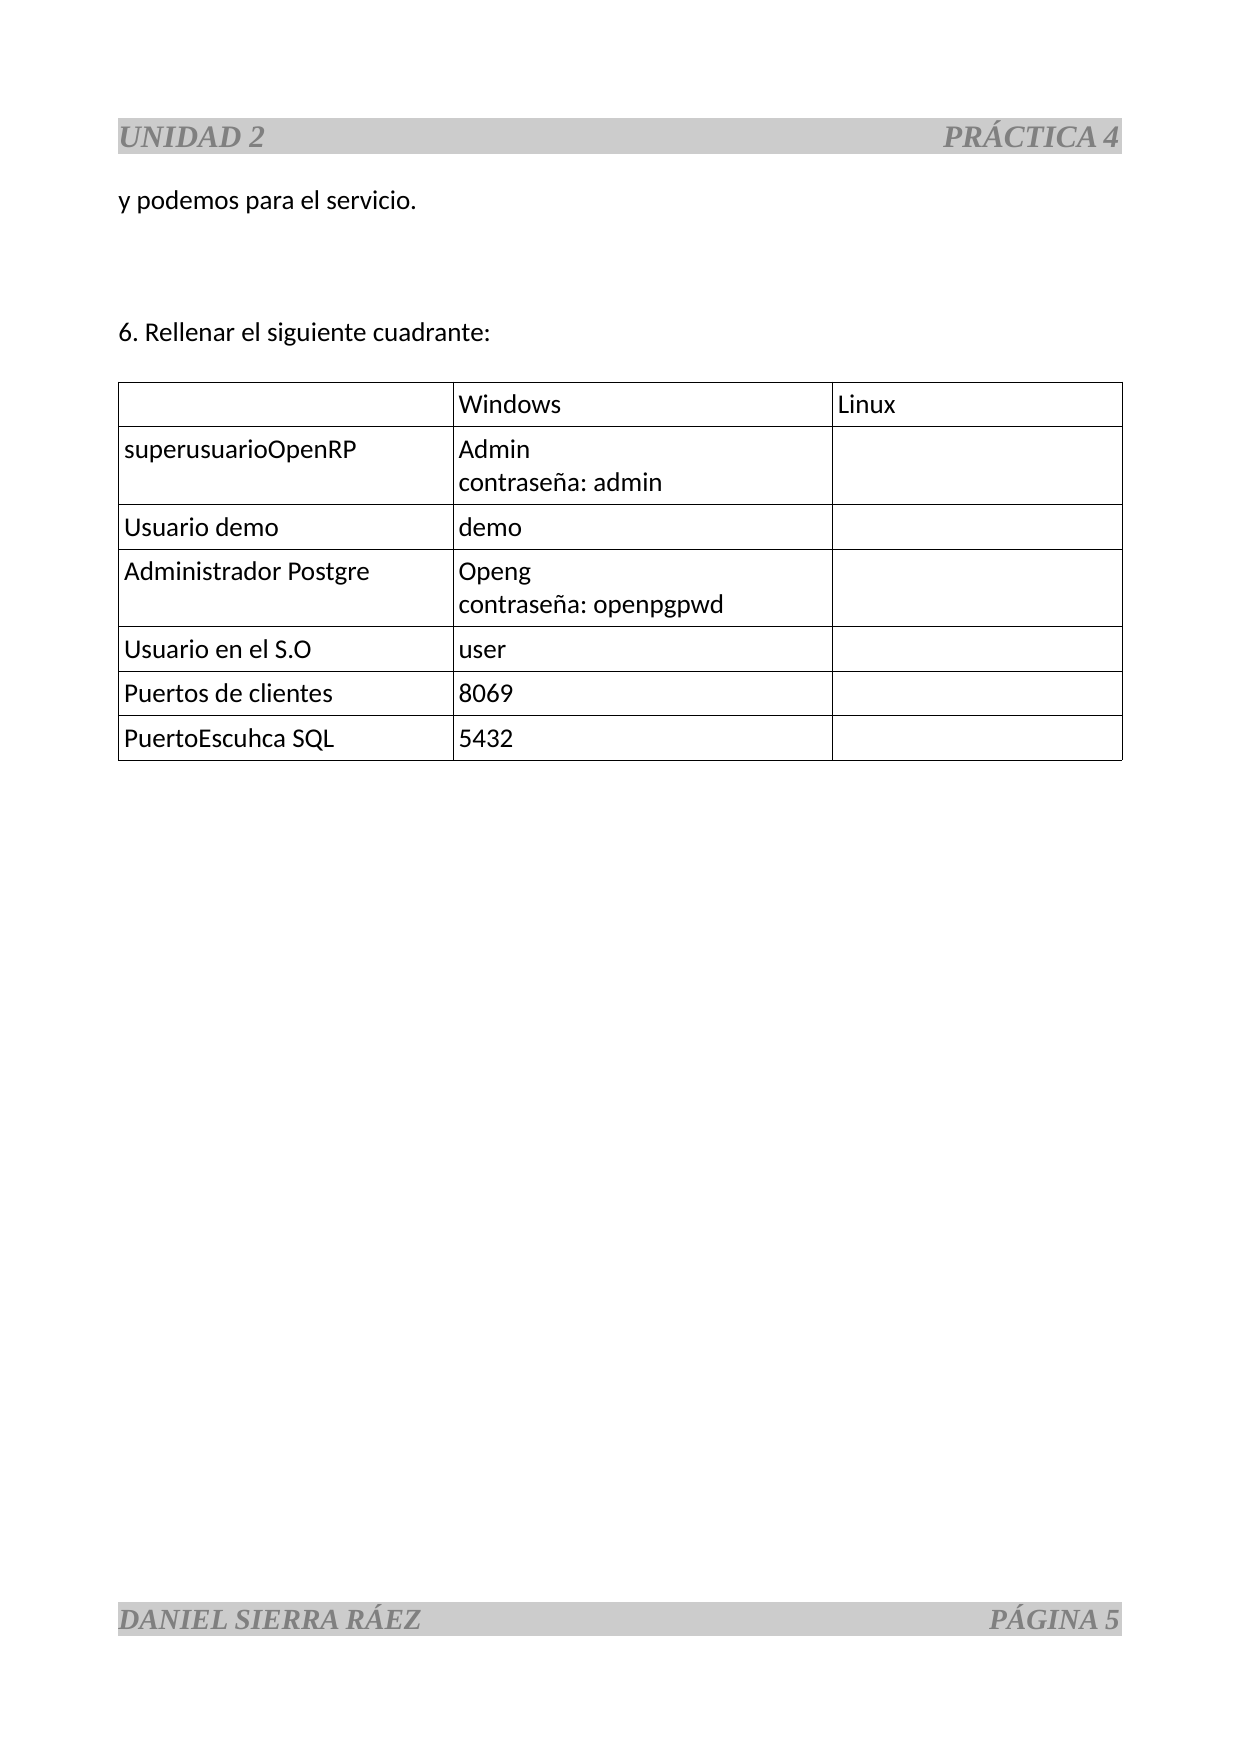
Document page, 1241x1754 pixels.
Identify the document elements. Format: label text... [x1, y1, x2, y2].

text 6. Rellenar el siguiente cuadrante: [118, 316, 1122, 349]
table_cell 5432 [454, 716, 832, 760]
table_cell Puertos de clientes [119, 672, 453, 715]
table_cell [833, 716, 1122, 760]
table_cell Administrador Postgre [119, 550, 453, 626]
table_header [119, 383, 453, 426]
table_cell Usuario demo [119, 505, 453, 548]
table_cell [833, 427, 1122, 504]
text y podemos para el servicio. [118, 183, 1122, 217]
table_cell demo [454, 505, 832, 548]
table_cell [833, 672, 1122, 715]
table_cell Admin contraseña: admin [454, 427, 832, 504]
table_cell user [454, 627, 832, 671]
table_cell Usuario en el S.O [119, 627, 453, 671]
table_cell [833, 550, 1122, 626]
table_cell Openg contraseña: openpgpwd [454, 550, 832, 626]
table_cell [833, 505, 1122, 548]
table_header Linux [833, 383, 1122, 426]
table_cell superusuarioOpenRP [119, 427, 453, 504]
table_cell PuertoEscuhca SQL [119, 716, 453, 760]
table_cell [833, 627, 1122, 671]
table_cell 8069 [454, 672, 832, 715]
table_header Windows [454, 383, 832, 426]
